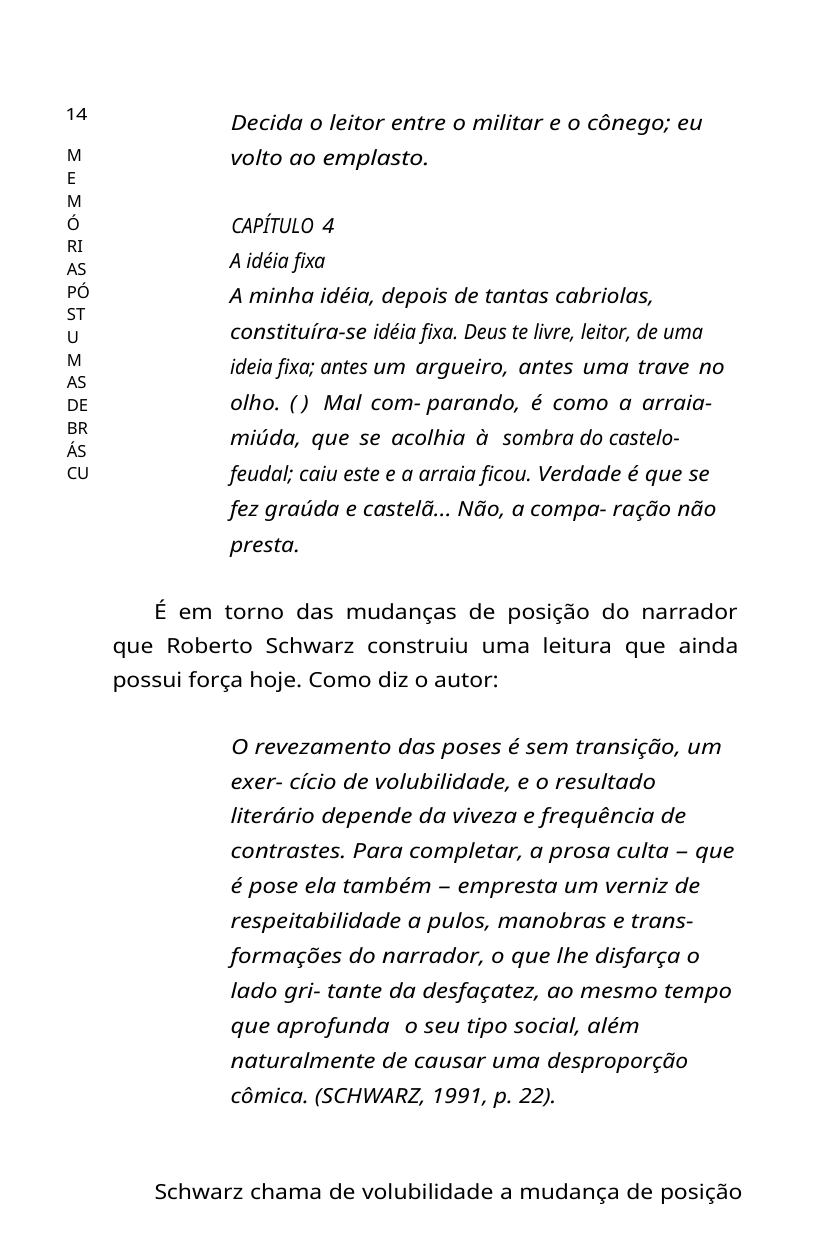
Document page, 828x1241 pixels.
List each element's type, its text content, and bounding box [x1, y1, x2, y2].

text CAPÍTULO 4 [231, 212, 787, 240]
text MEMÓRIAS PÓSTUMAS DE BRÁS CUBAS [67, 144, 90, 483]
text 14 Decida o leitor entre o militar e o cônego; eu volto ao emplasto. [64, 103, 738, 483]
text É em torno das mudanças de posição do narrador que Roberto Schwarz construiu uma leitura que ainda possui força hoje. Como diz o autor: [112, 597, 738, 693]
text Schwarz chama de volubilidade a mudança de posição [104, 1177, 742, 1206]
text A idéia fixa [230, 246, 787, 274]
text O revezamento das poses é sem transição, um exer- cício de volubilidade, e o resultado literário depende da viveza e frequência de contrastes. Para completar, a prosa culta – que é pose ela também – empresta um verniz de respeitabilidade a pulos, manobras e trans- formações do narrador, o que lhe disfarça o lado gri- tante da desfaçatez, ao mesmo tempo que aprofunda o seu tipo social, além naturalmente de causar uma desproporção cômica. (SCHWARZ, 1991, p. 22). [230, 732, 741, 1109]
text A minha idéia, depois de tantas cabriolas, constituíra-se idéia fixa. Deus te livre, leitor, de uma ideia fixa; antes um argueiro, antes uma trave no olho. ( ) Mal com- parando, é como a arraia-miúda, que se acolhia à sombra do castelo-feudal; caiu este e a arraia ficou. Verdade é que se fez graúda e castelã... Não, a compa- ração não presta. [229, 281, 745, 558]
